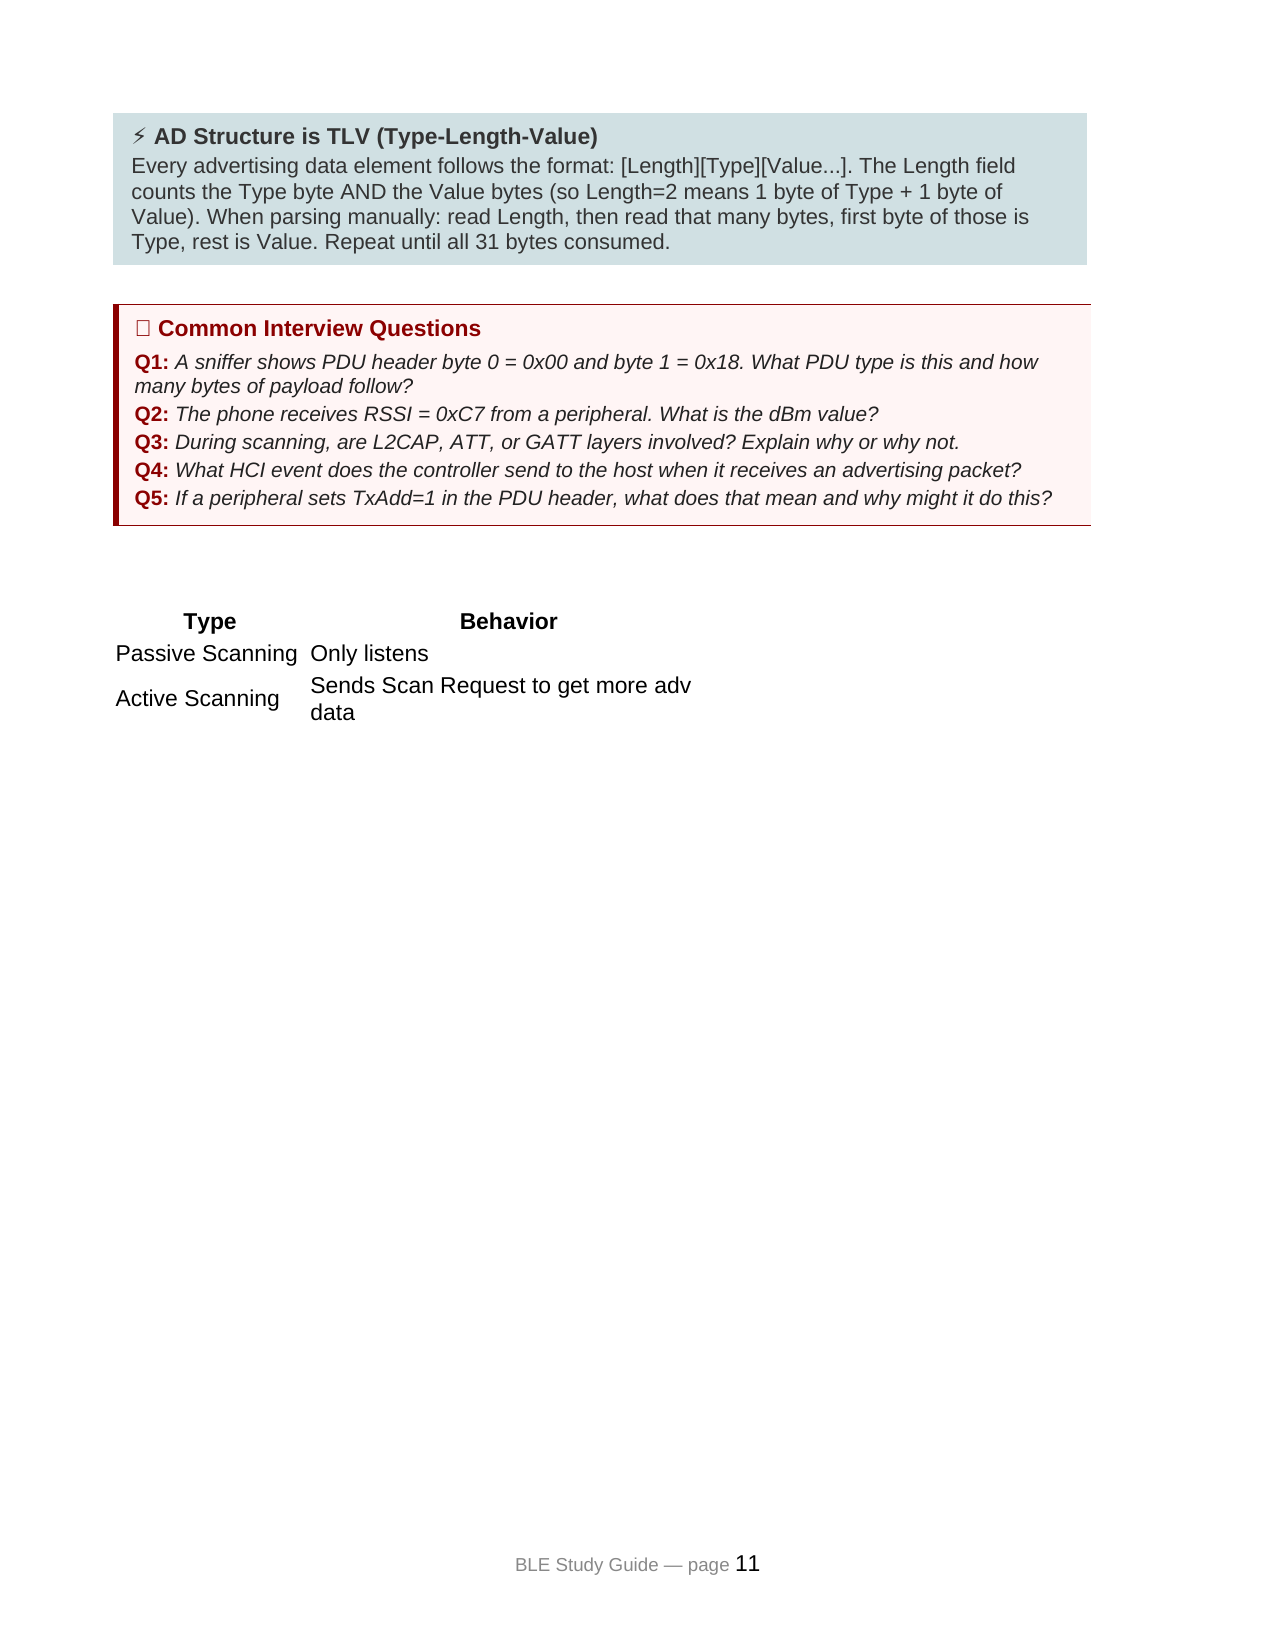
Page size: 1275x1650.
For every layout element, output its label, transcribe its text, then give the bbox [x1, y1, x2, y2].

table_cell Only listens [307, 637, 710, 669]
table_cell Passive Scanning [113, 637, 307, 669]
table_header Type [113, 605, 307, 637]
table_header Behavior [307, 605, 710, 637]
table_header 🎯 Common Interview Questions Q1: A sniffer shows PDU header byte 0 = 0x00 and byte 1 = 0x18. What PDU type is this and how many bytes of payload follow? Q2: The phone receives RSSI = 0xC7 from a peripheral. What is the dBm value? Q3: During scanning, are L2CAP, ATT, or GATT layers involved? Explain why or why not. Q4: What HCI event does the controller send to the host when it receives an advertising packet? Q5: If a peripheral sets TxAdd=1 in the PDU header, what does that mean and why might it do this? [119, 305, 1091, 525]
table_cell Active Scanning [113, 669, 307, 728]
table_header ⚡ AD Structure is TLV (Type-Length-Value) Every advertising data element follows the format: [Length][Type][Value...]. The Length field counts the Type byte AND the Value bytes (so Length=2 means 1 byte of Type + 1 byte of Value). When parsing manually: read Length, then read that many bytes, first byte of those is Type, rest is Value. Repeat until all 31 bytes consumed. [113, 113, 1087, 265]
table_cell Sends Scan Request to get more adv data [307, 669, 710, 728]
